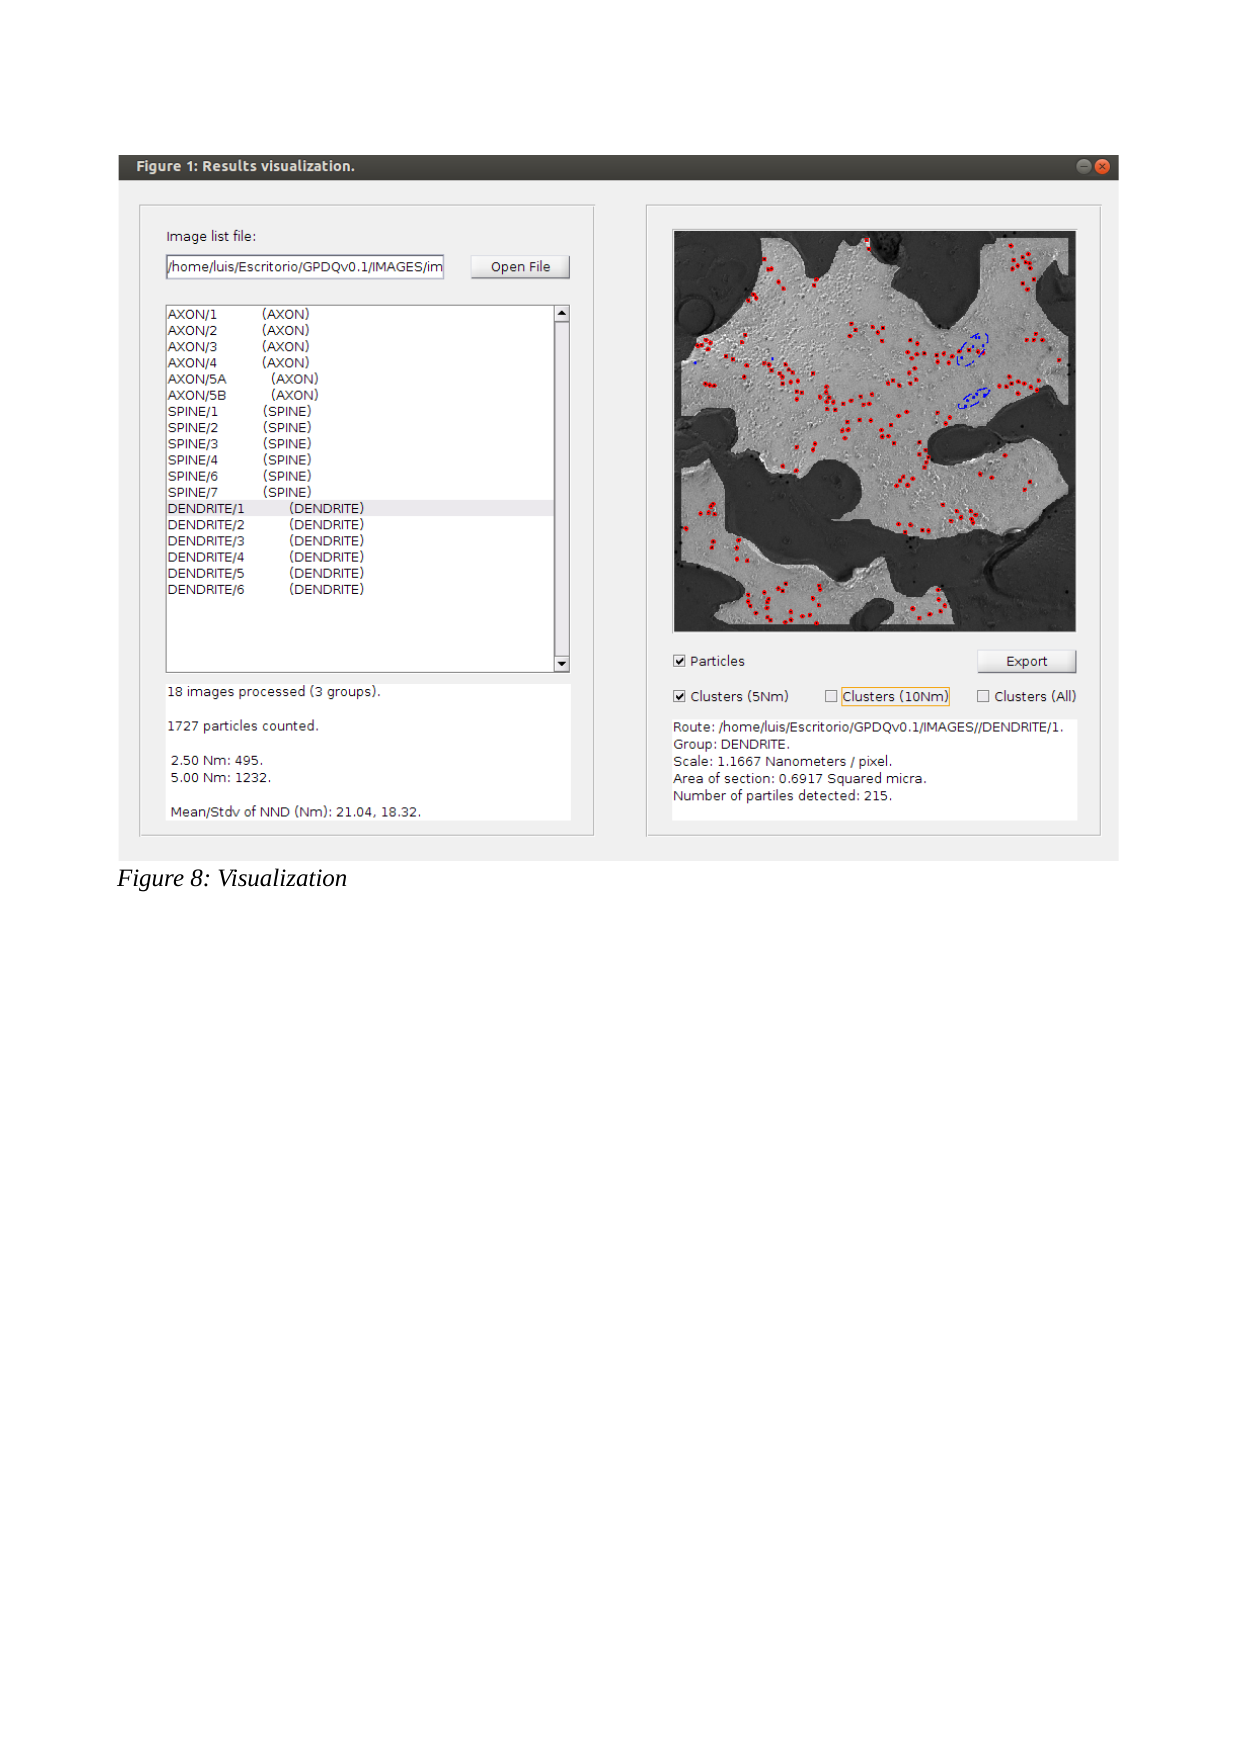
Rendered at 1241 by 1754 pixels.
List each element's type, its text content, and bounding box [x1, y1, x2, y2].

picture [118, 155, 1119, 861]
text Figure 8: Visualization [117, 154, 1120, 891]
